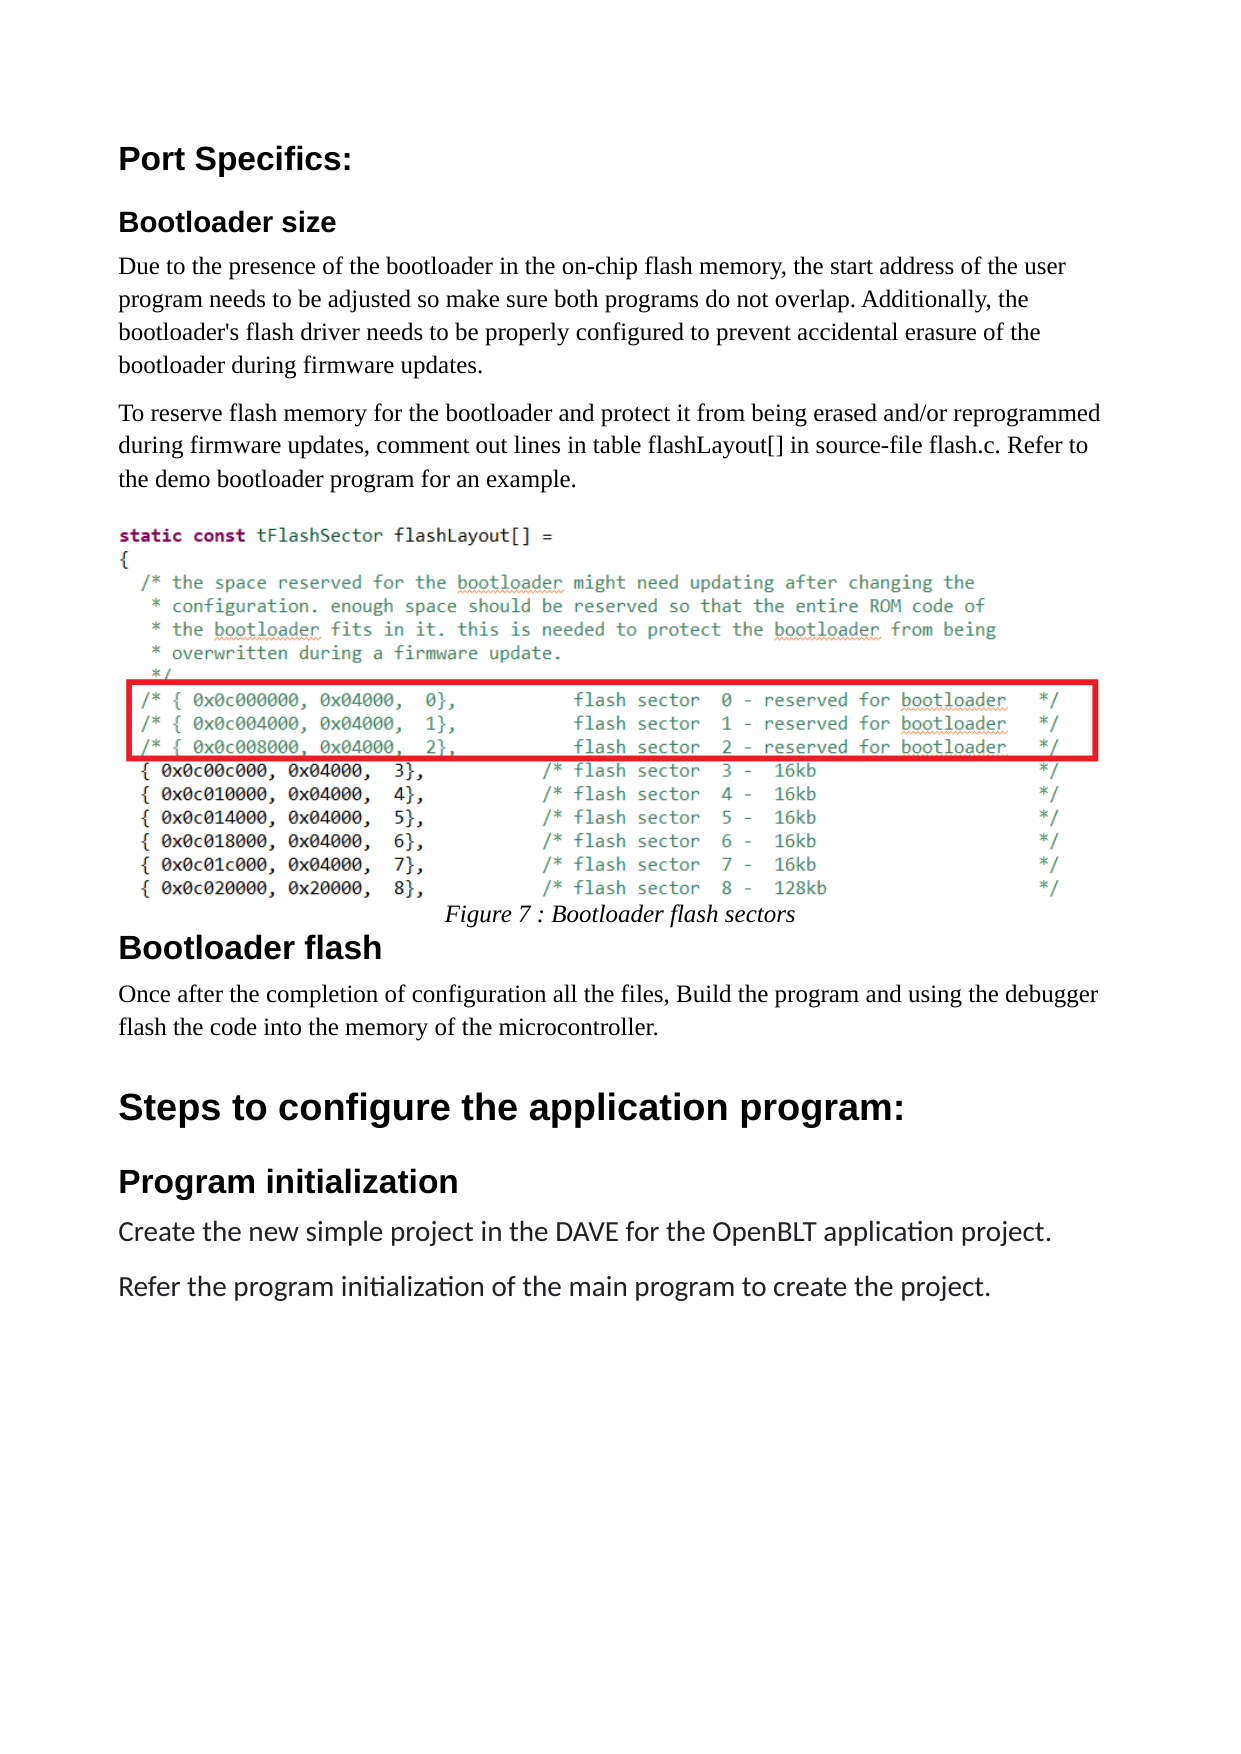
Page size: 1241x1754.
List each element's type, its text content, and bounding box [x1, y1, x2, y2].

text Once after the completion of configuration all the files, Build the program and using the debugger flash the code into the memory of the microcontroller. [118, 979, 1122, 1041]
text Create the new simple project in the DAVE for the OpenBLT application project. [118, 1213, 1122, 1248]
text Refer the program initialization of the main program to create the project. [118, 1268, 1122, 1304]
text Due to the presence of the bootloader in the on-chip flash memory, the start address of the user program needs to be adjusted so make sure both programs do not overlap. Additionally, the bootloader's flash driver needs to be properly configured to prevent accidental erasure of the bootloader during firmware updates. [118, 251, 1122, 379]
subtitle Bootloader size [118, 205, 1122, 238]
text Figure 7 : Bootloader flash sectors [118, 899, 1122, 928]
subtitle Program initialization [118, 1161, 1122, 1200]
text To reserve flash memory for the bootloader and protect it from being erased and/or reprogrammed during firmware updates, comment out lines in table flashLayout[] in source-file flash.c. Refer to the demo bootloader program for an example. [118, 398, 1122, 492]
subtitle Port Specifics: [118, 139, 1122, 178]
subtitle Steps to configure the application program: [118, 1084, 1122, 1128]
subtitle Bootloader flash [118, 928, 1122, 966]
picture [118, 523, 1123, 899]
subtitle [118, 511, 1122, 523]
